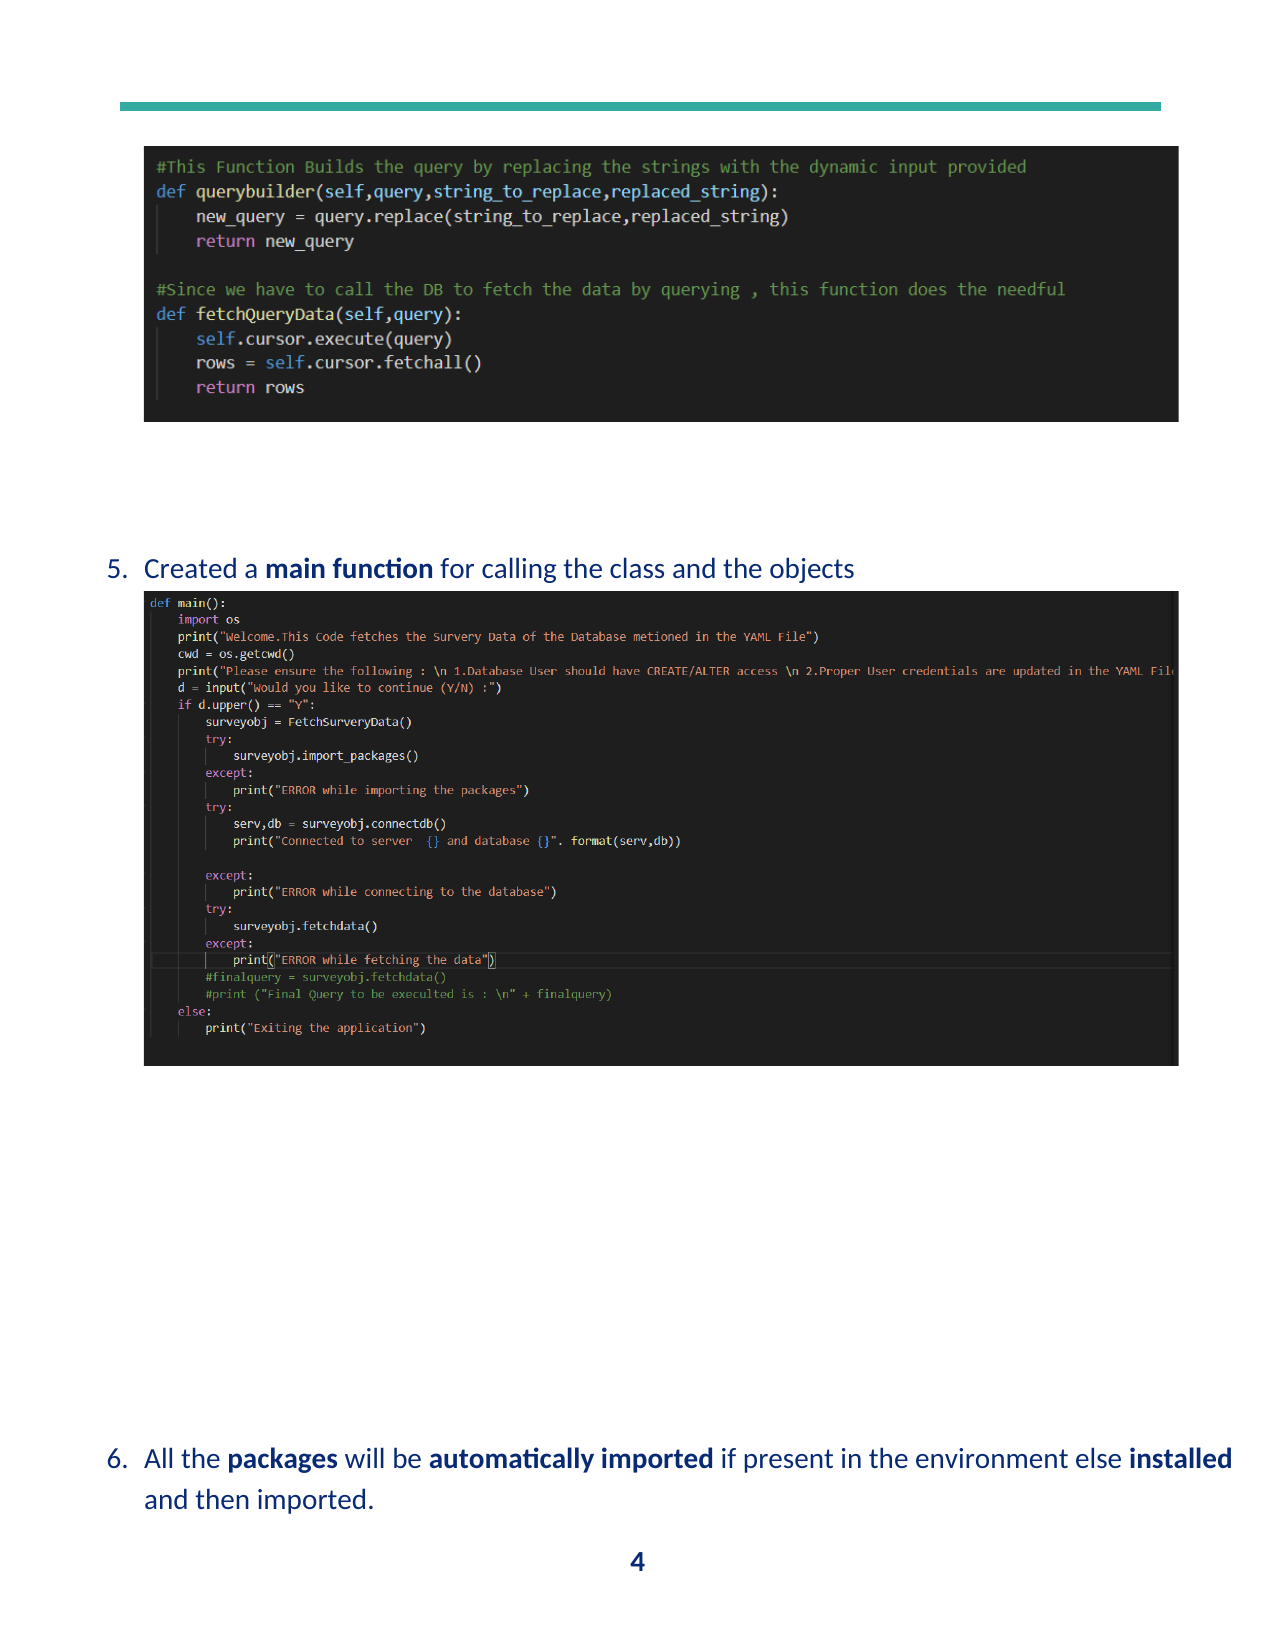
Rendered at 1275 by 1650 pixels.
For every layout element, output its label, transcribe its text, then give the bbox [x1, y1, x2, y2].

table_header Highlights: I didn’t want crucial information like DB credentials to be visible in the code. So I created a YAML File to store the database details User is reminded about the YAML File as soon as the code is executed I have implemented a class Created function for the purpose of reusability Created a main function for calling the class and the objects All the packages will be automatically imported if present in the environment else installed and then imported. If the code is being run for the first time, Survey Structure, All Survery data and the view in DB will be created and the following message will be displayed The survey structure and AllSurveryData will be stored in a csv in the current working directory. If the survey structure is updated, a new folder called archive will be created in the same directory and the code will display the following message Previous file will be archived in the folder with the name appended with the current date and time in milliseconds If the code is called again and there is no update in the Survery Structure, the following will be displayed I have commented for every function stating their use and expected input and results Implemented try and catch for handling the error scenarios gracefully. Generating specific Error Messages for special scenarios [31, 147, 1272, 1521]
